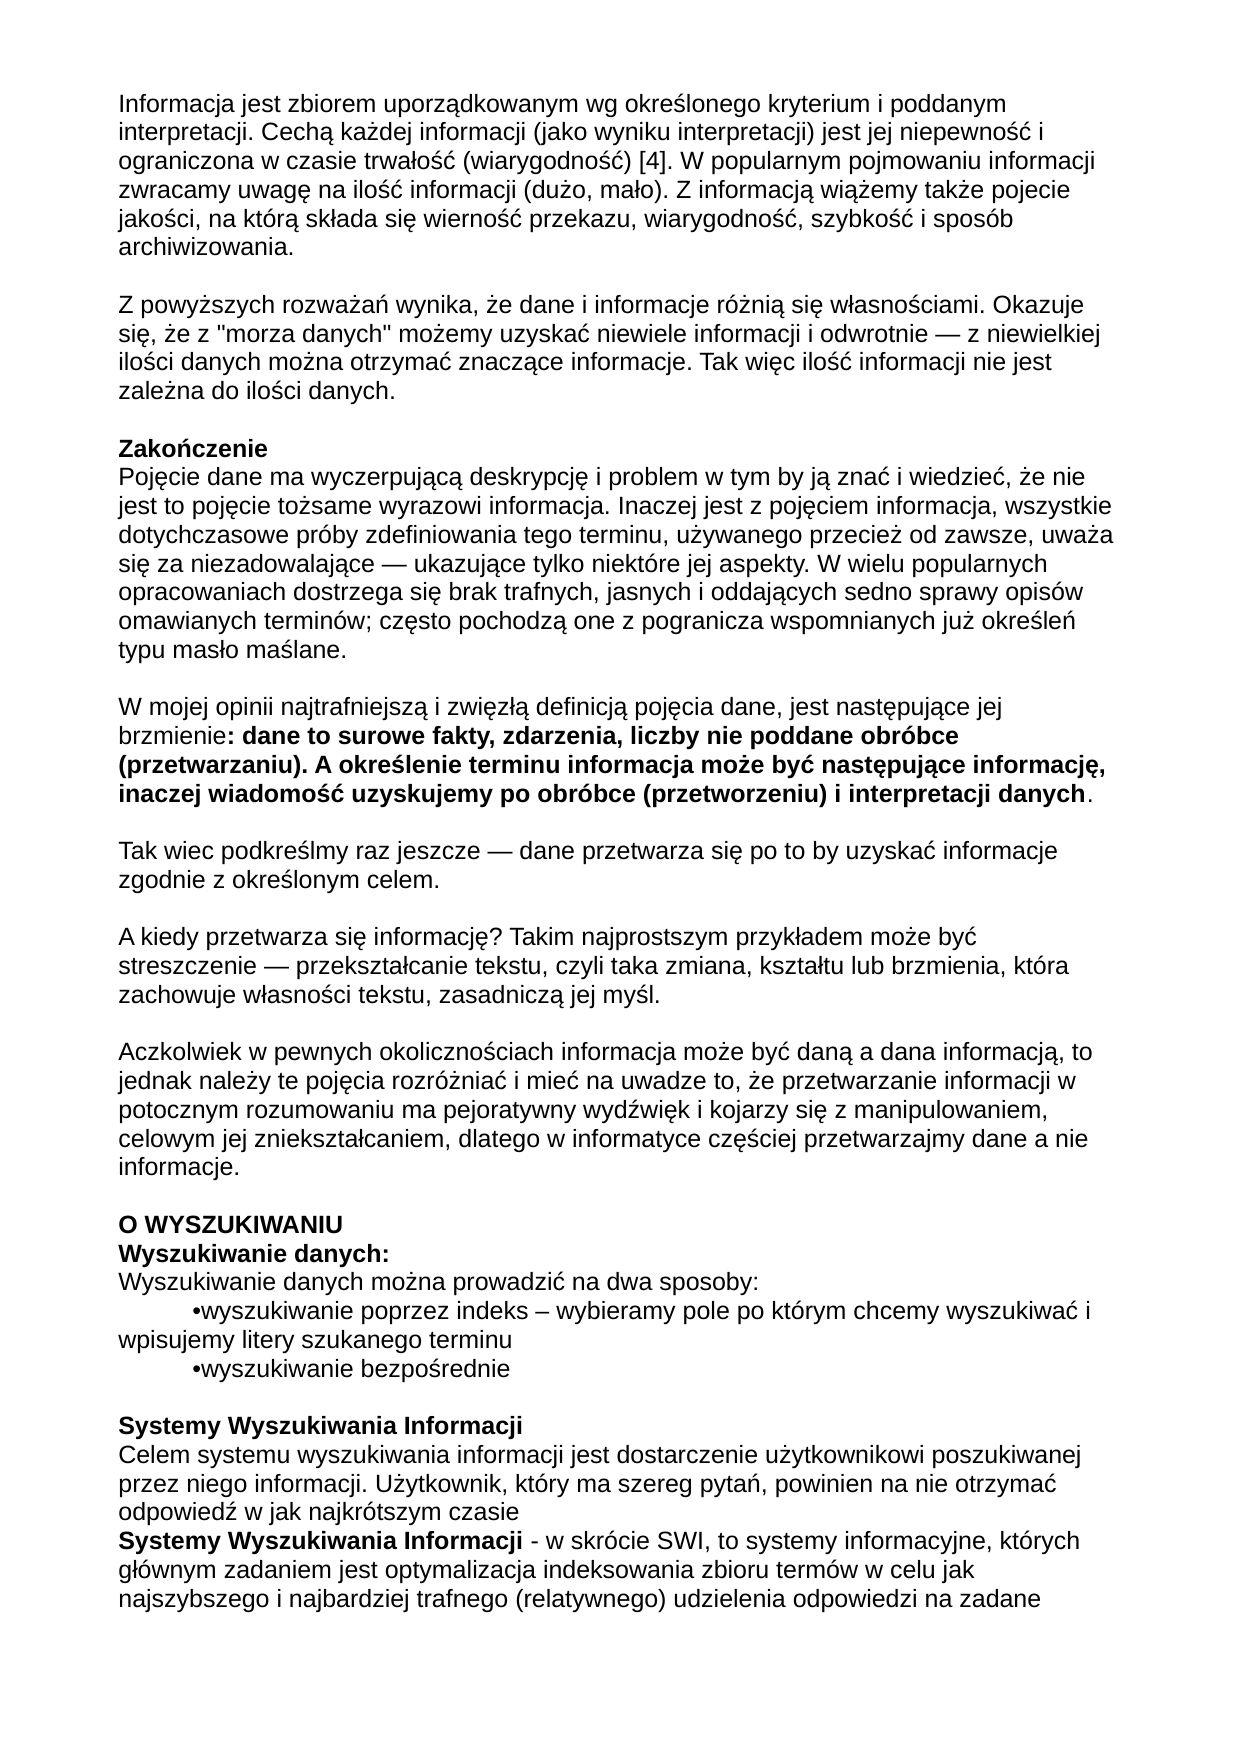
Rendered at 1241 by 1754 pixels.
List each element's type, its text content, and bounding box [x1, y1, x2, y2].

text •wyszukiwanie bezpośrednie [118, 1354, 1122, 1382]
text •wyszukiwanie poprzez indeks – wybieramy pole po którym chcemy wyszukiwać i wpisujemy litery szukanego terminu [118, 1296, 1122, 1354]
text Wyszukiwanie danych: [118, 1239, 1122, 1267]
text W mojej opinii najtrafniejszą i zwięzłą definicją pojęcia dane, jest następujące jej brzmienie: dane to surowe fakty, zdarzenia, liczby nie poddane obróbce (przetwarzaniu). A określenie terminu informacja może być następujące informację, inaczej wiadomość uzyskujemy po obróbce (przetworzeniu) i interpretacji danych. [118, 692, 1122, 807]
text Pojęcie dane ma wyczerpującą deskrypcję i problem w tym by ją znać i wiedzieć, że nie jest to pojęcie tożsame wyrazowi informacja. Inaczej jest z pojęciem informacja, wszystkie dotychczasowe próby zdefiniowania tego terminu, używanego przecież od zawsze, uważa się za niezadowalające — ukazujące tylko niektóre jej aspekty. W wielu popularnych opracowaniach dostrzega się brak trafnych, jasnych i oddających sedno sprawy opisów omawianych terminów; często pochodzą one z pogranicza wspomnianych już określeń typu masło maślane. [118, 462, 1122, 664]
text Aczkolwiek w pewnych okolicznościach informacja może być daną a dana informacją, to jednak należy te pojęcia rozróżniać i mieć na uwadze to, że przetwarzanie informacji w potocznym rozumowaniu ma pejoratywny wydźwięk i kojarzy się z manipulowaniem, celowym jej zniekształcaniem, dlatego w informatyce częściej przetwarzajmy dane a nie informacje. [118, 1037, 1122, 1181]
text Systemy Wyszukiwania Informacji - w skrócie SWI, to systemy informacyjne, których głównym zadaniem jest optymalizacja indeksowania zbioru termów w celu jak najszybszego i najbardziej trafnego (relatywnego) udzielenia odpowiedzi na zadane [118, 1526, 1122, 1612]
text O WYSZUKIWANIU [118, 1181, 1122, 1239]
text Systemy Wyszukiwania Informacji [118, 1411, 1122, 1440]
text Tak wiec podkreślmy raz jeszcze — dane przetwarza się po to by uzyskać informacje zgodnie z określonym celem. [118, 836, 1122, 894]
text Z powyższych rozważań wynika, że dane i informacje różnią się własnościami. Okazuje się, że z "morza danych" możemy uzyskać niewiele informacji i odwrotnie — z niewielkiej ilości danych można otrzymać znaczące informacje. Tak więc ilość informacji nie jest zależna do ilości danych. [118, 290, 1122, 405]
text Informacja jest zbiorem uporządkowanym wg określonego kryterium i poddanym interpretacji. Cechą każdej informacji (jako wyniku interpretacji) jest jej niepewność i ograniczona w czasie trwałość (wiarygodność) [4]. W popularnym pojmowaniu informacji zwracamy uwagę na ilość informacji (dużo, mało). Z informacją wiążemy także pojecie jakości, na którą składa się wierność przekazu, wiarygodność, szybkość i sposób archiwizowania. [118, 89, 1122, 261]
text Zakończenie [118, 434, 1122, 462]
text Wyszukiwanie danych można prowadzić na dwa sposoby: [118, 1267, 1122, 1296]
text Celem systemu wyszukiwania informacji jest dostarczenie użytkownikowi poszukiwanej przez niego informacji. Użytkownik, który ma szereg pytań, powinien na nie otrzymać odpowiedź w jak najkrótszym czasie [118, 1440, 1122, 1526]
text A kiedy przetwarza się informację? Takim najprostszym przykładem może być streszczenie — przekształcanie tekstu, czyli taka zmiana, kształtu lub brzmienia, która zachowuje własności tekstu, zasadniczą jej myśl. [118, 922, 1122, 1009]
